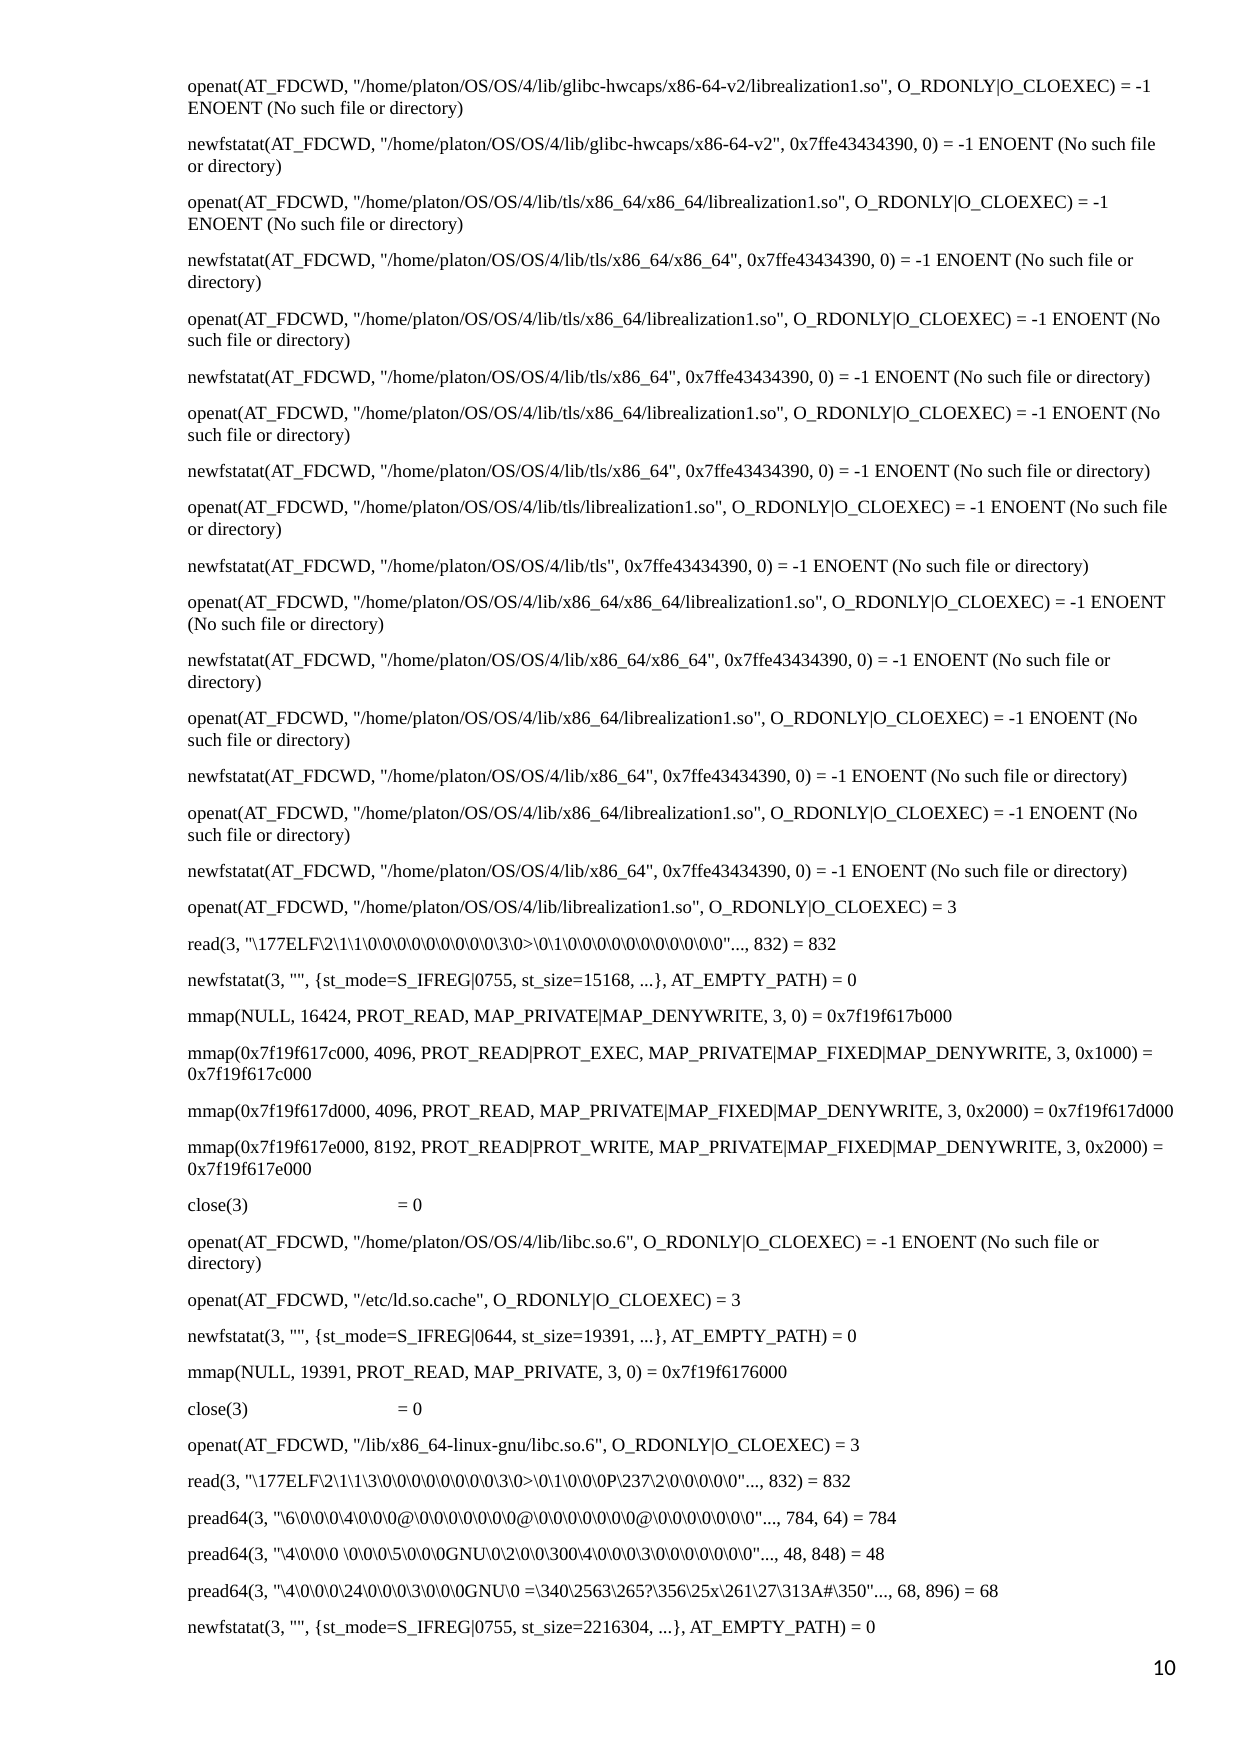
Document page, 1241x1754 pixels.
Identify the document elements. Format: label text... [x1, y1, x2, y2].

text pread64(3, "\6\0\0\0\4\0\0\0@\0\0\0\0\0\0\0@\0\0\0\0\0\0\0@\0\0\0\0\0\0\0"..., 784, 64) = 784 [187, 1507, 1176, 1528]
text openat(AT_FDCWD, "/home/platon/OS/OS/4/lib/x86_64/librealization1.so", O_RDONLY|O_CLOEXEC) = -1 ENOENT (No such file or directory) [187, 707, 1176, 751]
text openat(AT_FDCWD, "/home/platon/OS/OS/4/lib/libc.so.6", O_RDONLY|O_CLOEXEC) = -1 ENOENT (No such file or directory) [187, 1231, 1176, 1274]
text mmap(NULL, 16424, PROT_READ, MAP_PRIVATE|MAP_DENYWRITE, 3, 0) = 0x7f19f617b000 [187, 1005, 1176, 1027]
text newfstatat(AT_FDCWD, "/home/platon/OS/OS/4/lib/tls", 0x7ffe43434390, 0) = -1 ENOENT (No such file or directory) [187, 554, 1176, 576]
text openat(AT_FDCWD, "/etc/ld.so.cache", O_RDONLY|O_CLOEXEC) = 3 [187, 1289, 1176, 1310]
text openat(AT_FDCWD, "/home/platon/OS/OS/4/lib/glibc-hwcaps/x86-64-v2/librealization1.so", O_RDONLY|O_CLOEXEC) = -1 ENOENT (No such file or directory) [187, 75, 1176, 118]
text pread64(3, "\4\0\0\0\24\0\0\0\3\0\0\0GNU\0 =\340\2563\265?\356\25x\261\27\313A#\350"..., 68, 896) = 68 [187, 1579, 1176, 1601]
text newfstatat(3, "", {st_mode=S_IFREG|0755, st_size=15168, ...}, AT_EMPTY_PATH) = 0 [187, 969, 1176, 990]
text newfstatat(AT_FDCWD, "/home/platon/OS/OS/4/lib/x86_64", 0x7ffe43434390, 0) = -1 ENOENT (No such file or directory) [187, 860, 1176, 881]
text mmap(0x7f19f617d000, 4096, PROT_READ, MAP_PRIVATE|MAP_FIXED|MAP_DENYWRITE, 3, 0x2000) = 0x7f19f617d000 [187, 1100, 1176, 1121]
text openat(AT_FDCWD, "/home/platon/OS/OS/4/lib/tls/librealization1.so", O_RDONLY|O_CLOEXEC) = -1 ENOENT (No such file or directory) [187, 496, 1176, 540]
text newfstatat(AT_FDCWD, "/home/platon/OS/OS/4/lib/x86_64", 0x7ffe43434390, 0) = -1 ENOENT (No such file or directory) [187, 765, 1176, 787]
text mmap(NULL, 19391, PROT_READ, MAP_PRIVATE, 3, 0) = 0x7f19f6176000 [187, 1361, 1176, 1383]
text read(3, "\177ELF\2\1\1\3\0\0\0\0\0\0\0\0\3\0>\0\1\0\0\0P\237\2\0\0\0\0\0"..., 832) = 832 [187, 1470, 1176, 1492]
text newfstatat(3, "", {st_mode=S_IFREG|0755, st_size=2216304, ...}, AT_EMPTY_PATH) = 0 [187, 1616, 1176, 1637]
text pread64(3, "\4\0\0\0 \0\0\0\5\0\0\0GNU\0\2\0\0\300\4\0\0\0\3\0\0\0\0\0\0\0"..., 48, 848) = 48 [187, 1543, 1176, 1565]
text newfstatat(AT_FDCWD, "/home/platon/OS/OS/4/lib/x86_64/x86_64", 0x7ffe43434390, 0) = -1 ENOENT (No such file or directory) [187, 649, 1176, 692]
text openat(AT_FDCWD, "/home/platon/OS/OS/4/lib/librealization1.so", O_RDONLY|O_CLOEXEC) = 3 [187, 896, 1176, 918]
text newfstatat(AT_FDCWD, "/home/platon/OS/OS/4/lib/glibc-hwcaps/x86-64-v2", 0x7ffe43434390, 0) = -1 ENOENT (No such file or directory) [187, 133, 1176, 176]
text newfstatat(AT_FDCWD, "/home/platon/OS/OS/4/lib/tls/x86_64/x86_64", 0x7ffe43434390, 0) = -1 ENOENT (No such file or directory) [187, 249, 1176, 293]
text openat(AT_FDCWD, "/home/platon/OS/OS/4/lib/x86_64/librealization1.so", O_RDONLY|O_CLOEXEC) = -1 ENOENT (No such file or directory) [187, 802, 1176, 845]
text mmap(0x7f19f617e000, 8192, PROT_READ|PROT_WRITE, MAP_PRIVATE|MAP_FIXED|MAP_DENYWRITE, 3, 0x2000) = 0x7f19f617e000 [187, 1136, 1176, 1179]
text mmap(0x7f19f617c000, 4096, PROT_READ|PROT_EXEC, MAP_PRIVATE|MAP_FIXED|MAP_DENYWRITE, 3, 0x1000) = 0x7f19f617c000 [187, 1042, 1176, 1085]
text read(3, "\177ELF\2\1\1\0\0\0\0\0\0\0\0\0\3\0>\0\1\0\0\0\0\0\0\0\0\0\0\0"..., 832) = 832 [187, 932, 1176, 954]
text newfstatat(AT_FDCWD, "/home/platon/OS/OS/4/lib/tls/x86_64", 0x7ffe43434390, 0) = -1 ENOENT (No such file or directory) [187, 460, 1176, 482]
text close(3) = 0 [187, 1398, 1176, 1419]
text openat(AT_FDCWD, "/home/platon/OS/OS/4/lib/tls/x86_64/x86_64/librealization1.so", O_RDONLY|O_CLOEXEC) = -1 ENOENT (No such file or directory) [187, 191, 1176, 234]
text openat(AT_FDCWD, "/home/platon/OS/OS/4/lib/tls/x86_64/librealization1.so", O_RDONLY|O_CLOEXEC) = -1 ENOENT (No such file or directory) [187, 307, 1176, 351]
text newfstatat(3, "", {st_mode=S_IFREG|0644, st_size=19391, ...}, AT_EMPTY_PATH) = 0 [187, 1325, 1176, 1347]
text newfstatat(AT_FDCWD, "/home/platon/OS/OS/4/lib/tls/x86_64", 0x7ffe43434390, 0) = -1 ENOENT (No such file or directory) [187, 366, 1176, 387]
text openat(AT_FDCWD, "/home/platon/OS/OS/4/lib/tls/x86_64/librealization1.so", O_RDONLY|O_CLOEXEC) = -1 ENOENT (No such file or directory) [187, 402, 1176, 445]
text openat(AT_FDCWD, "/lib/x86_64-linux-gnu/libc.so.6", O_RDONLY|O_CLOEXEC) = 3 [187, 1434, 1176, 1456]
text openat(AT_FDCWD, "/home/platon/OS/OS/4/lib/x86_64/x86_64/librealization1.so", O_RDONLY|O_CLOEXEC) = -1 ENOENT (No such file or directory) [187, 591, 1176, 634]
text close(3) = 0 [187, 1194, 1176, 1216]
